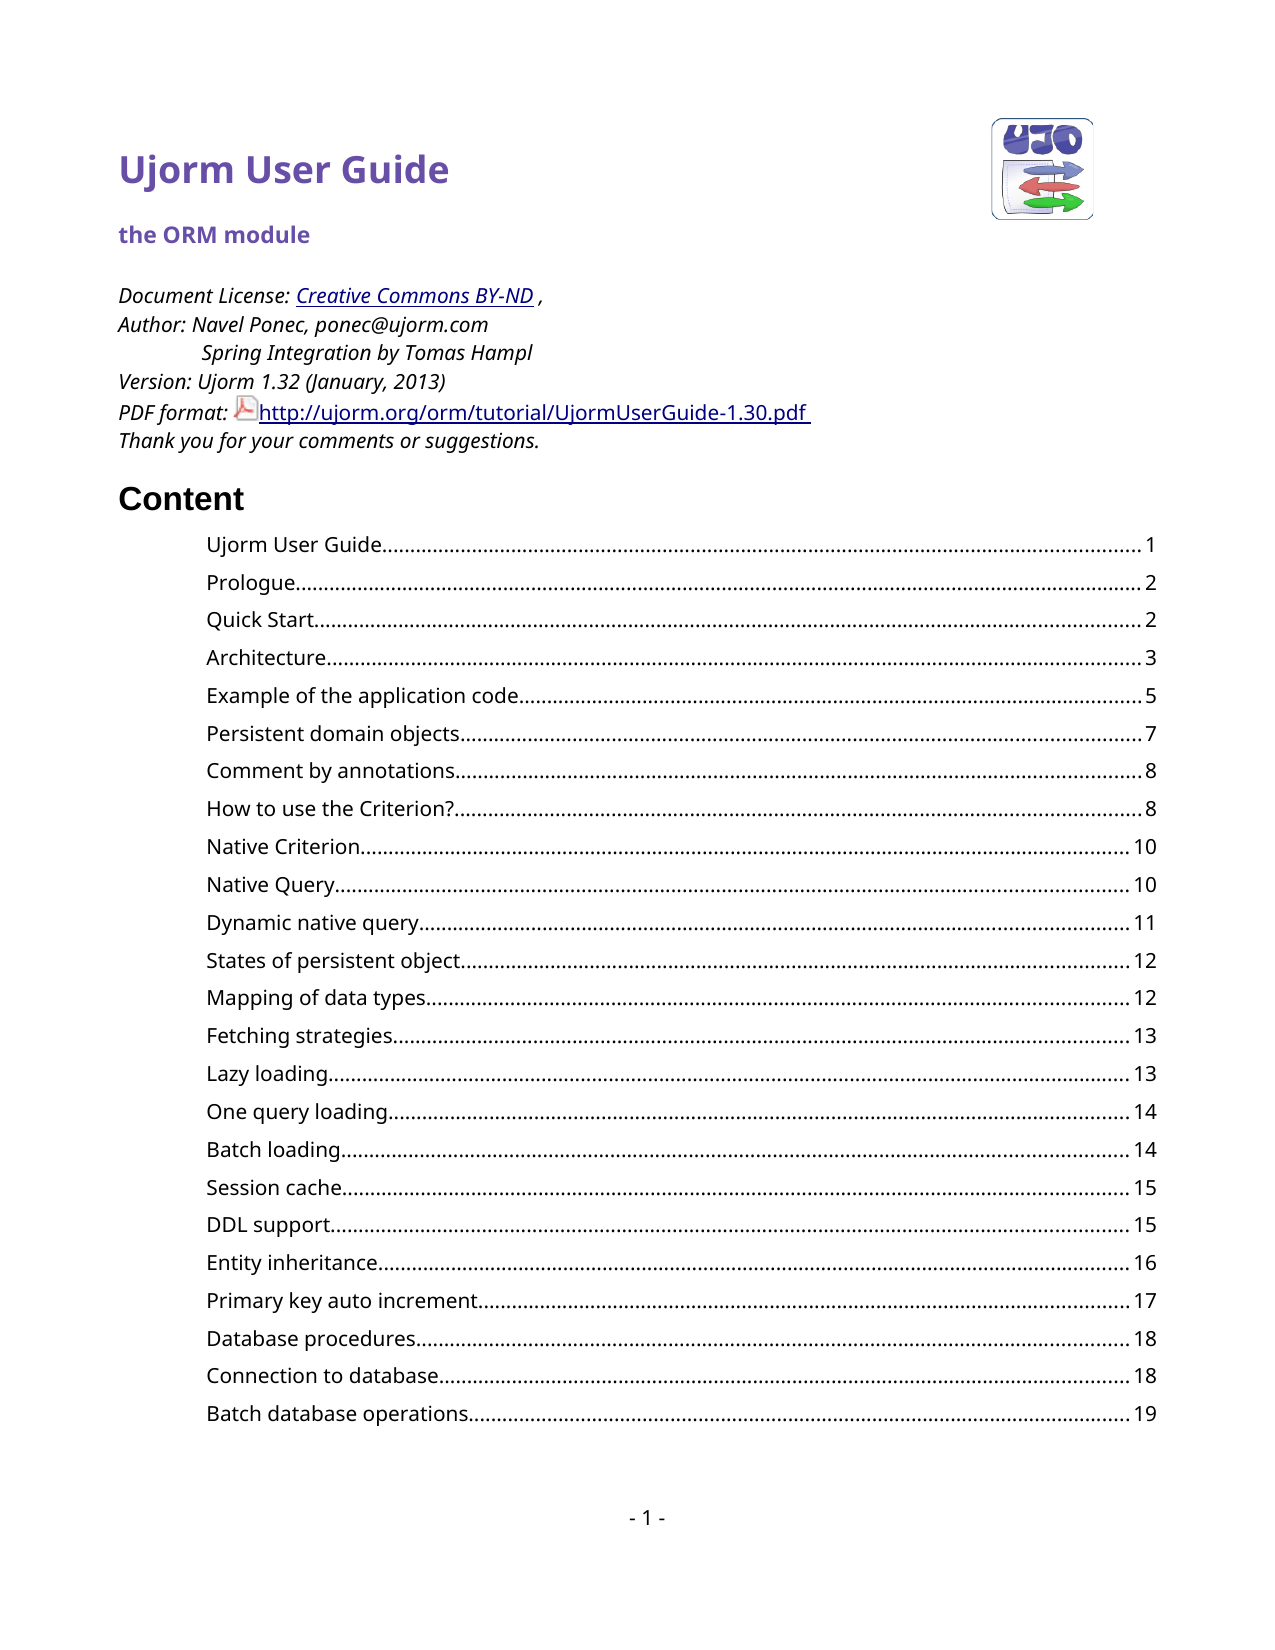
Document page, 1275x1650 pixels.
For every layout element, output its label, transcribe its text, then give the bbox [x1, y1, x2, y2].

text Author: Navel Ponec, ponec@ujorm.com [118, 310, 1157, 338]
text Batch database operations 19 [206, 1399, 1157, 1428]
text States of persistent object 12 [206, 946, 1157, 974]
picture [233, 395, 259, 421]
text Session cache 15 [206, 1173, 1157, 1201]
text Mapping of data types 12 [206, 983, 1157, 1012]
text PDF format: http://ujorm.org/orm/tutorial/UjormUserGuide-1.30.pdf [118, 395, 1157, 427]
subtitle Ujorm User Guide [118, 143, 991, 194]
text Comment by annotations 8 [206, 757, 1157, 785]
text Dynamic native query 11 [206, 908, 1157, 936]
text One query loading 14 [206, 1097, 1157, 1125]
text Connection to database 18 [206, 1362, 1157, 1390]
text Native Criterion 10 [206, 832, 1157, 861]
text Native Query 10 [206, 870, 1157, 898]
text Lazy loading 13 [206, 1059, 1157, 1088]
text How to use the Criterion? 8 [206, 794, 1157, 823]
text Database procedures 18 [206, 1324, 1157, 1352]
text Entity inheritance 16 [206, 1248, 1157, 1277]
text Document License: Creative Commons BY-ND , [118, 282, 1157, 310]
text the ORM module [118, 219, 1157, 250]
subtitle [1094, 143, 1157, 194]
text Quick Start 2 [206, 605, 1157, 634]
text Persistent domain objects 7 [206, 719, 1157, 747]
text Prologue 2 [206, 568, 1157, 596]
text Primary key auto increment 17 [206, 1286, 1157, 1314]
text Version: Ujorm 1.32 (January, 2013) [118, 367, 1157, 395]
text DDL support 15 [206, 1210, 1157, 1239]
text Fetching strategies 13 [206, 1021, 1157, 1050]
text Example of the application code 5 [206, 681, 1157, 709]
text Spring Integration by Tomas Hampl [181, 338, 1157, 367]
subtitle Content [118, 480, 1157, 517]
text Architecture 3 [206, 643, 1157, 672]
text Thank you for your comments or suggestions. [118, 427, 1157, 455]
text Ujorm User Guide 1 [206, 530, 1157, 558]
picture [991, 118, 1094, 220]
text Batch loading 14 [206, 1135, 1157, 1163]
